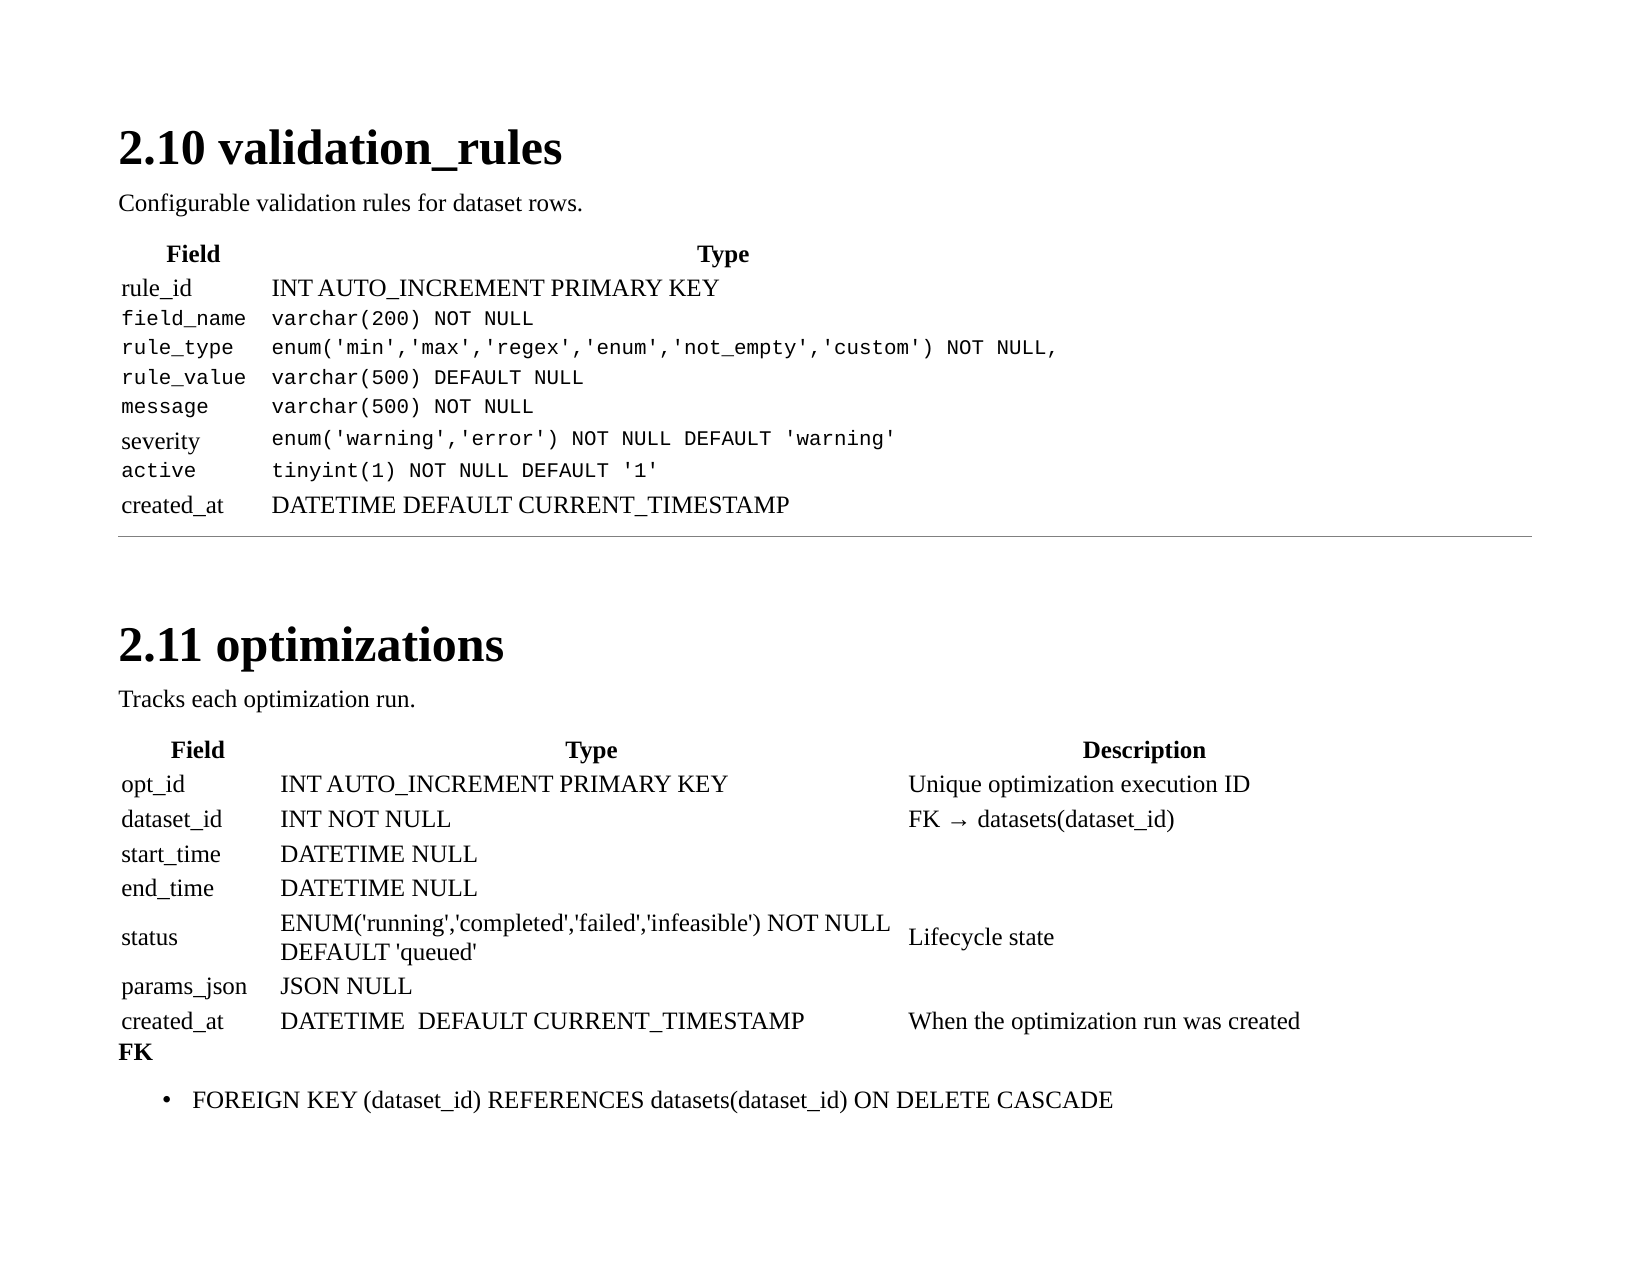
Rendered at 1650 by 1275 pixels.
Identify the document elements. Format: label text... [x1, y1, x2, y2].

table_cell varchar(500) DEFAULT NULL [269, 364, 1177, 393]
table_cell [905, 870, 1384, 905]
table_cell [905, 968, 1384, 1003]
table_cell DATETIME NULL [277, 836, 905, 870]
table_cell FK → datasets(dataset_id) [905, 801, 1384, 836]
table_cell opt_id [118, 767, 277, 801]
subtitle 2.11 optimizations [118, 614, 1532, 672]
table_cell start_time [118, 836, 277, 870]
table_cell status [118, 905, 277, 968]
table_cell enum('min','max','regex','enum','not_empty','custom') NOT NULL, [269, 334, 1177, 364]
text Tracks each optimization run. [118, 684, 1532, 713]
table_cell INT NOT NULL [277, 801, 905, 836]
table_cell Unique optimization execution ID [905, 767, 1384, 801]
list FOREIGN KEY (dataset_id) REFERENCES datasets(dataset_id) ON DELETE CASCADE [162, 1085, 1532, 1114]
table_cell INT AUTO_INCREMENT PRIMARY KEY [269, 270, 1177, 305]
table_cell message [118, 393, 268, 423]
text FK [118, 1037, 1532, 1066]
table_cell ENUM('running','completed','failed','infeasible') NOT NULL DEFAULT 'queued' [277, 905, 905, 968]
table_cell DATETIME DEFAULT CURRENT_TIMESTAMP [277, 1003, 905, 1037]
table_header Type [269, 236, 1177, 270]
table_cell rule_value [118, 364, 268, 393]
subtitle 2.10 validation_rules [118, 118, 1532, 176]
table_cell varchar(500) NOT NULL [269, 393, 1177, 423]
table_cell INT AUTO_INCREMENT PRIMARY KEY [277, 767, 905, 801]
table_cell JSON NULL [277, 968, 905, 1003]
table_cell field_name [118, 305, 268, 334]
text Configurable validation rules for dataset rows. [118, 188, 1532, 217]
table_cell rule_type [118, 334, 268, 364]
table_cell severity [118, 423, 268, 457]
table_cell rule_id [118, 270, 268, 305]
table_cell end_time [118, 870, 277, 905]
table_cell params_json [118, 968, 277, 1003]
table_cell When the optimization run was created [905, 1003, 1384, 1037]
table_cell DATETIME DEFAULT CURRENT_TIMESTAMP [269, 487, 1177, 521]
table_cell dataset_id [118, 801, 277, 836]
table_header Type [277, 732, 905, 767]
table_cell created_at [118, 1003, 277, 1037]
table_cell tinyint(1) NOT NULL DEFAULT '1' [269, 457, 1177, 487]
table_cell created_at [118, 487, 268, 521]
table_cell DATETIME NULL [277, 870, 905, 905]
table_cell varchar(200) NOT NULL [269, 305, 1177, 334]
table_cell active [118, 457, 268, 487]
table_cell [905, 836, 1384, 870]
table_cell Lifecycle state [905, 905, 1384, 968]
table_header Field [118, 732, 277, 767]
table_header Description [905, 732, 1384, 767]
table_cell enum('warning','error') NOT NULL DEFAULT 'warning' [269, 423, 1177, 457]
table_header Field [118, 236, 268, 270]
